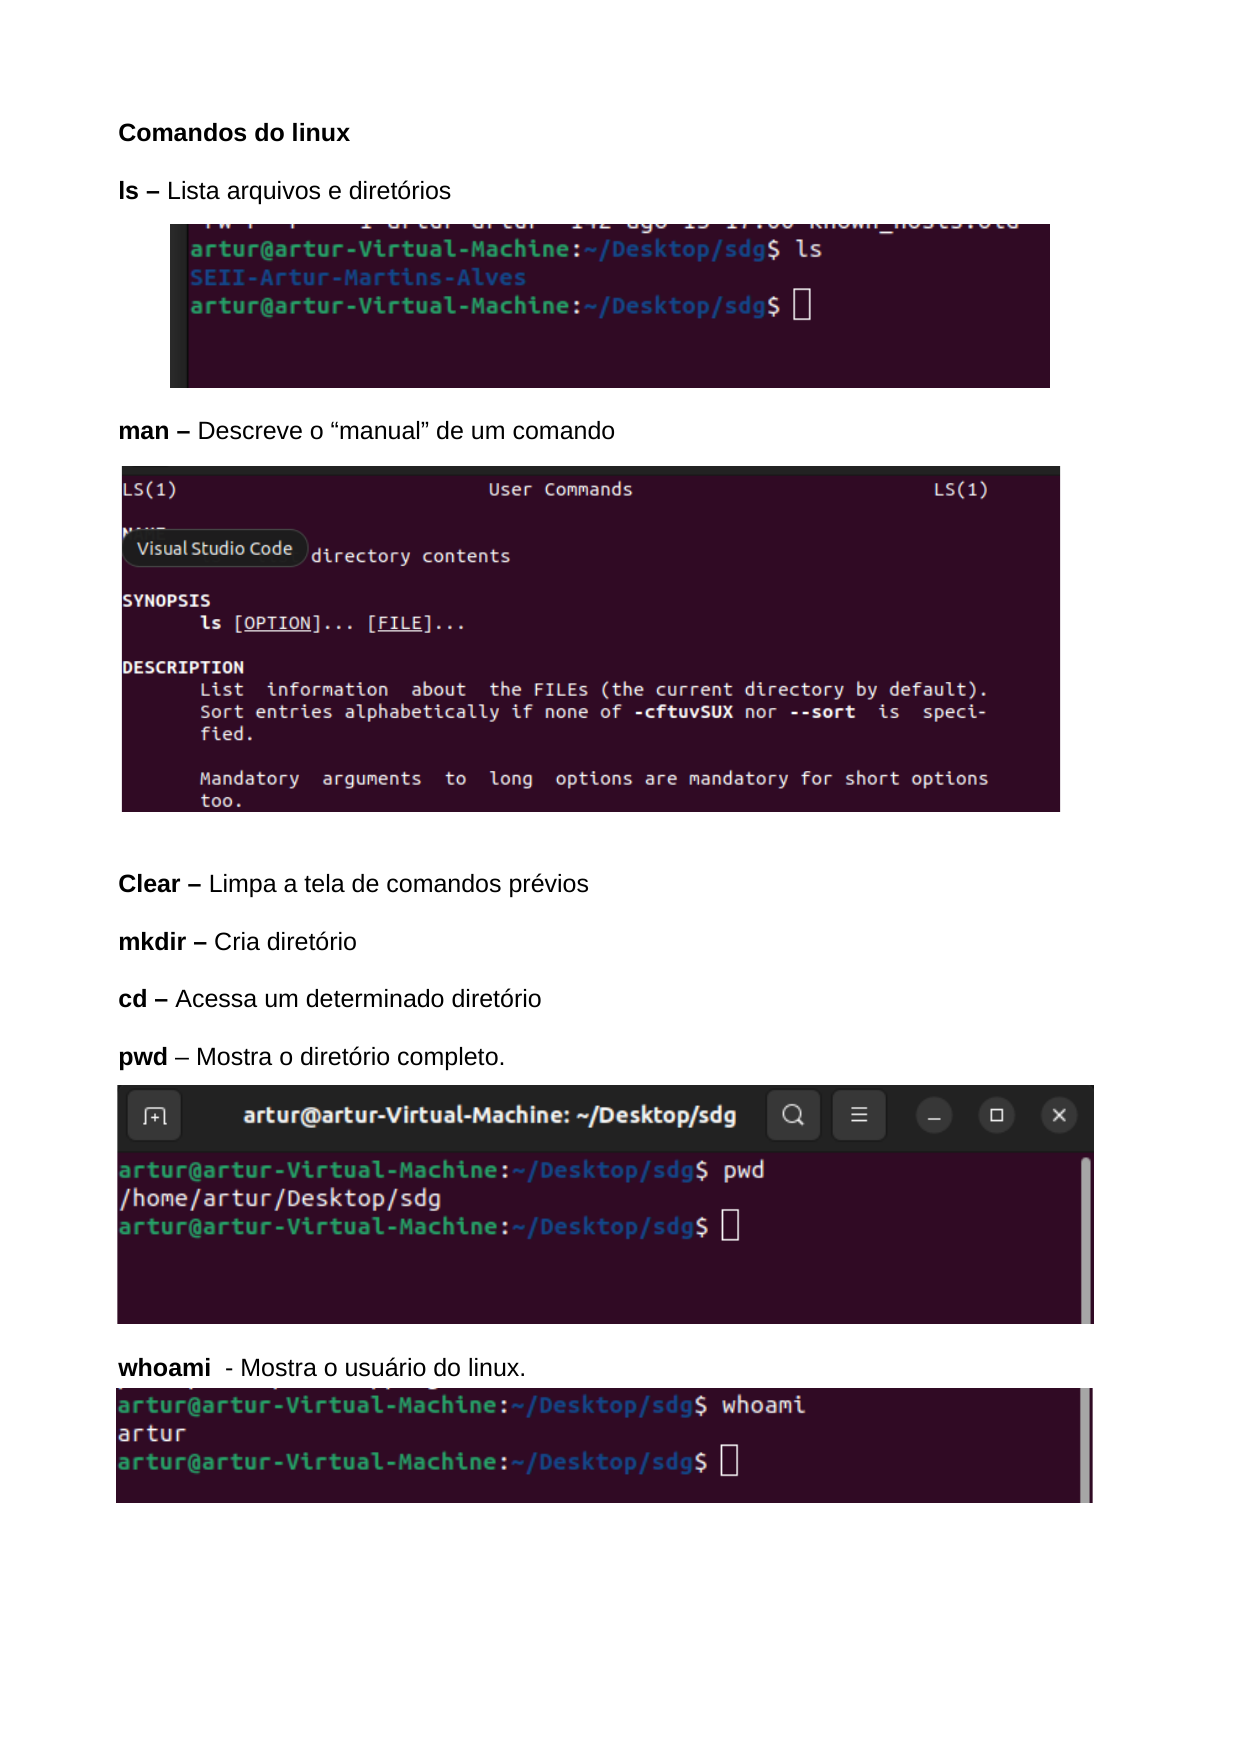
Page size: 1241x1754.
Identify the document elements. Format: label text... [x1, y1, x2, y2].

picture [121, 466, 1061, 812]
picture [116, 1388, 1093, 1503]
text mkdir – Cria diretório [118, 927, 1122, 956]
picture [117, 1085, 1094, 1324]
text ls – Lista arquivos e diretórios [118, 176, 1122, 204]
picture [170, 224, 1050, 388]
text pwd – Mostra o diretório completo. [118, 1042, 1122, 1071]
text man – Descreve o “manual” de um comando [118, 416, 1122, 445]
text Comandos do linux [118, 118, 1122, 147]
text cd – Acessa um determinado diretório [118, 984, 1122, 1013]
text whoami - Mostra o usuário do linux. [118, 1353, 1122, 1381]
text Clear – Limpa a tela de comandos prévios [118, 869, 1122, 898]
